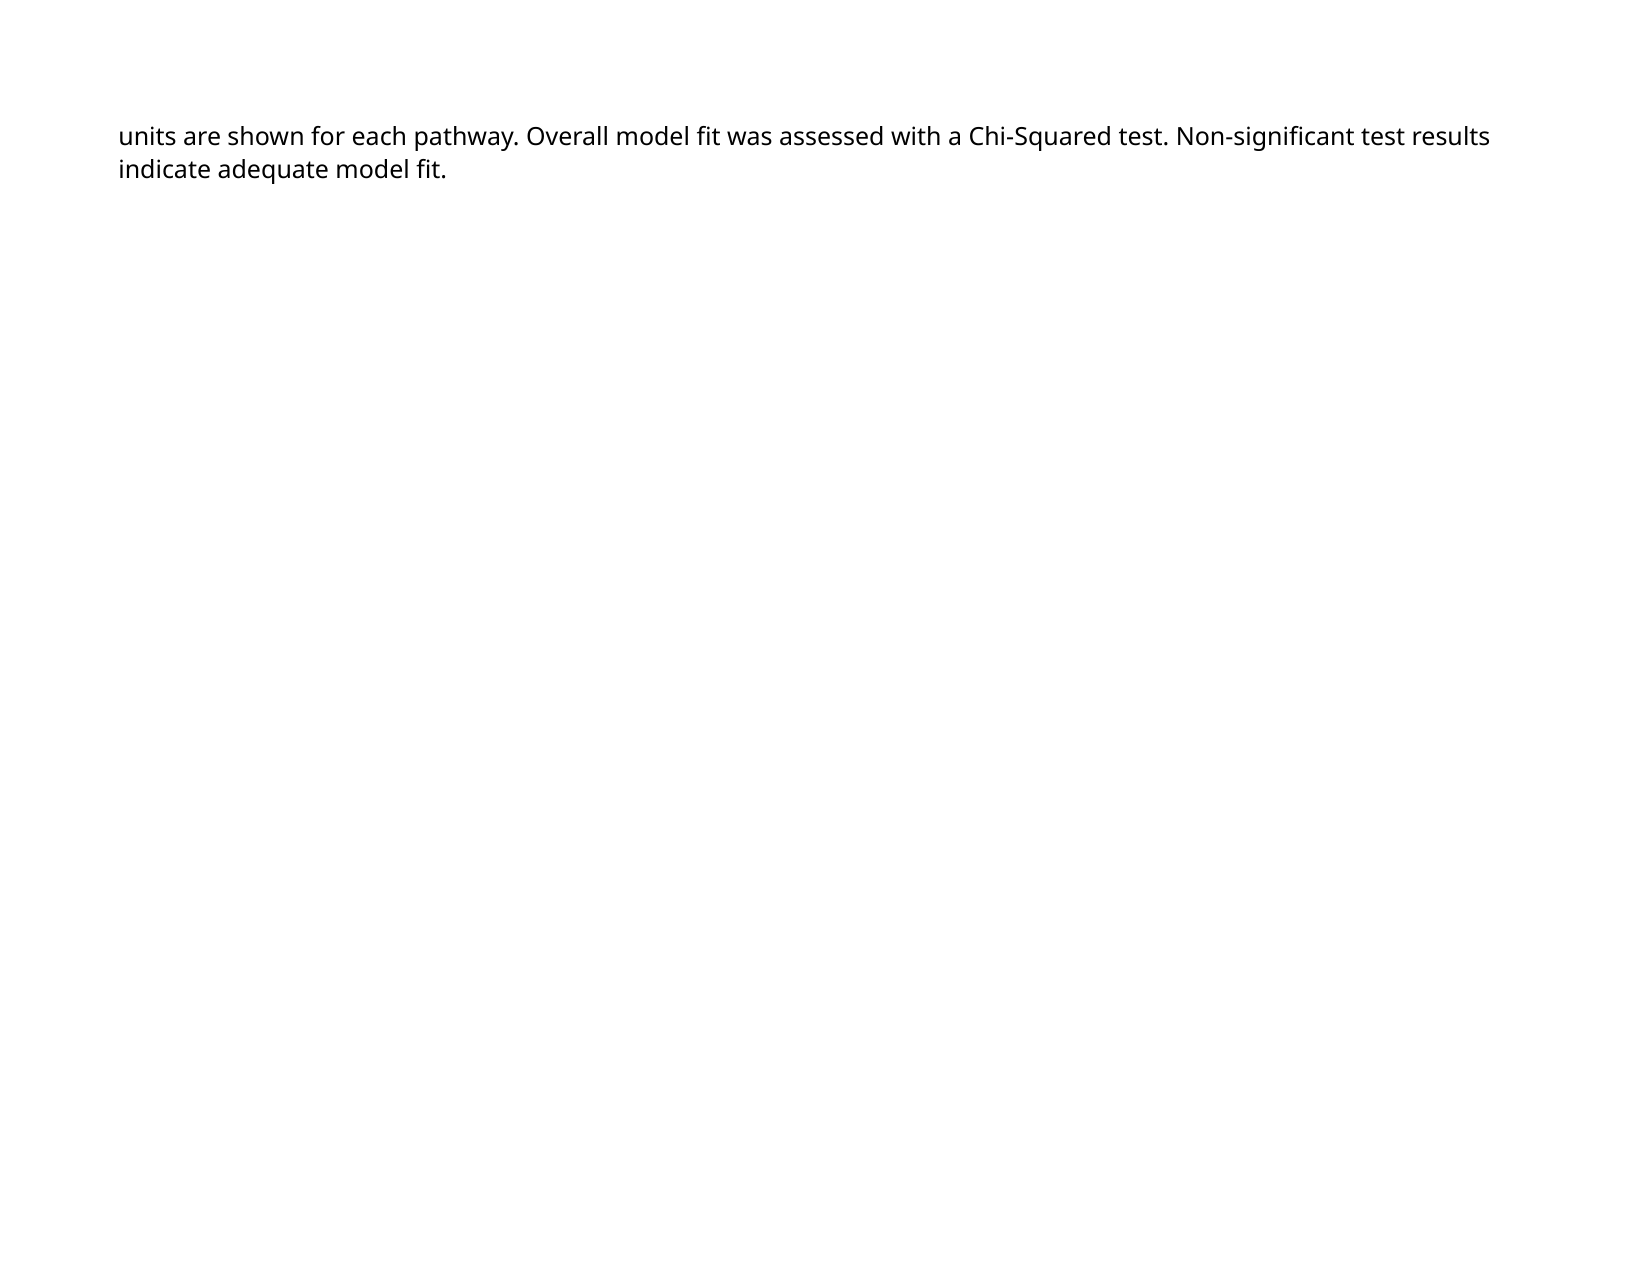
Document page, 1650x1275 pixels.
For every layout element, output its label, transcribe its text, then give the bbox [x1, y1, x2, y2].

text units are shown for each pathway. Overall model fit was assessed with a Chi-Squared test. Non-significant test results indicate adequate model fit. [118, 118, 1532, 186]
